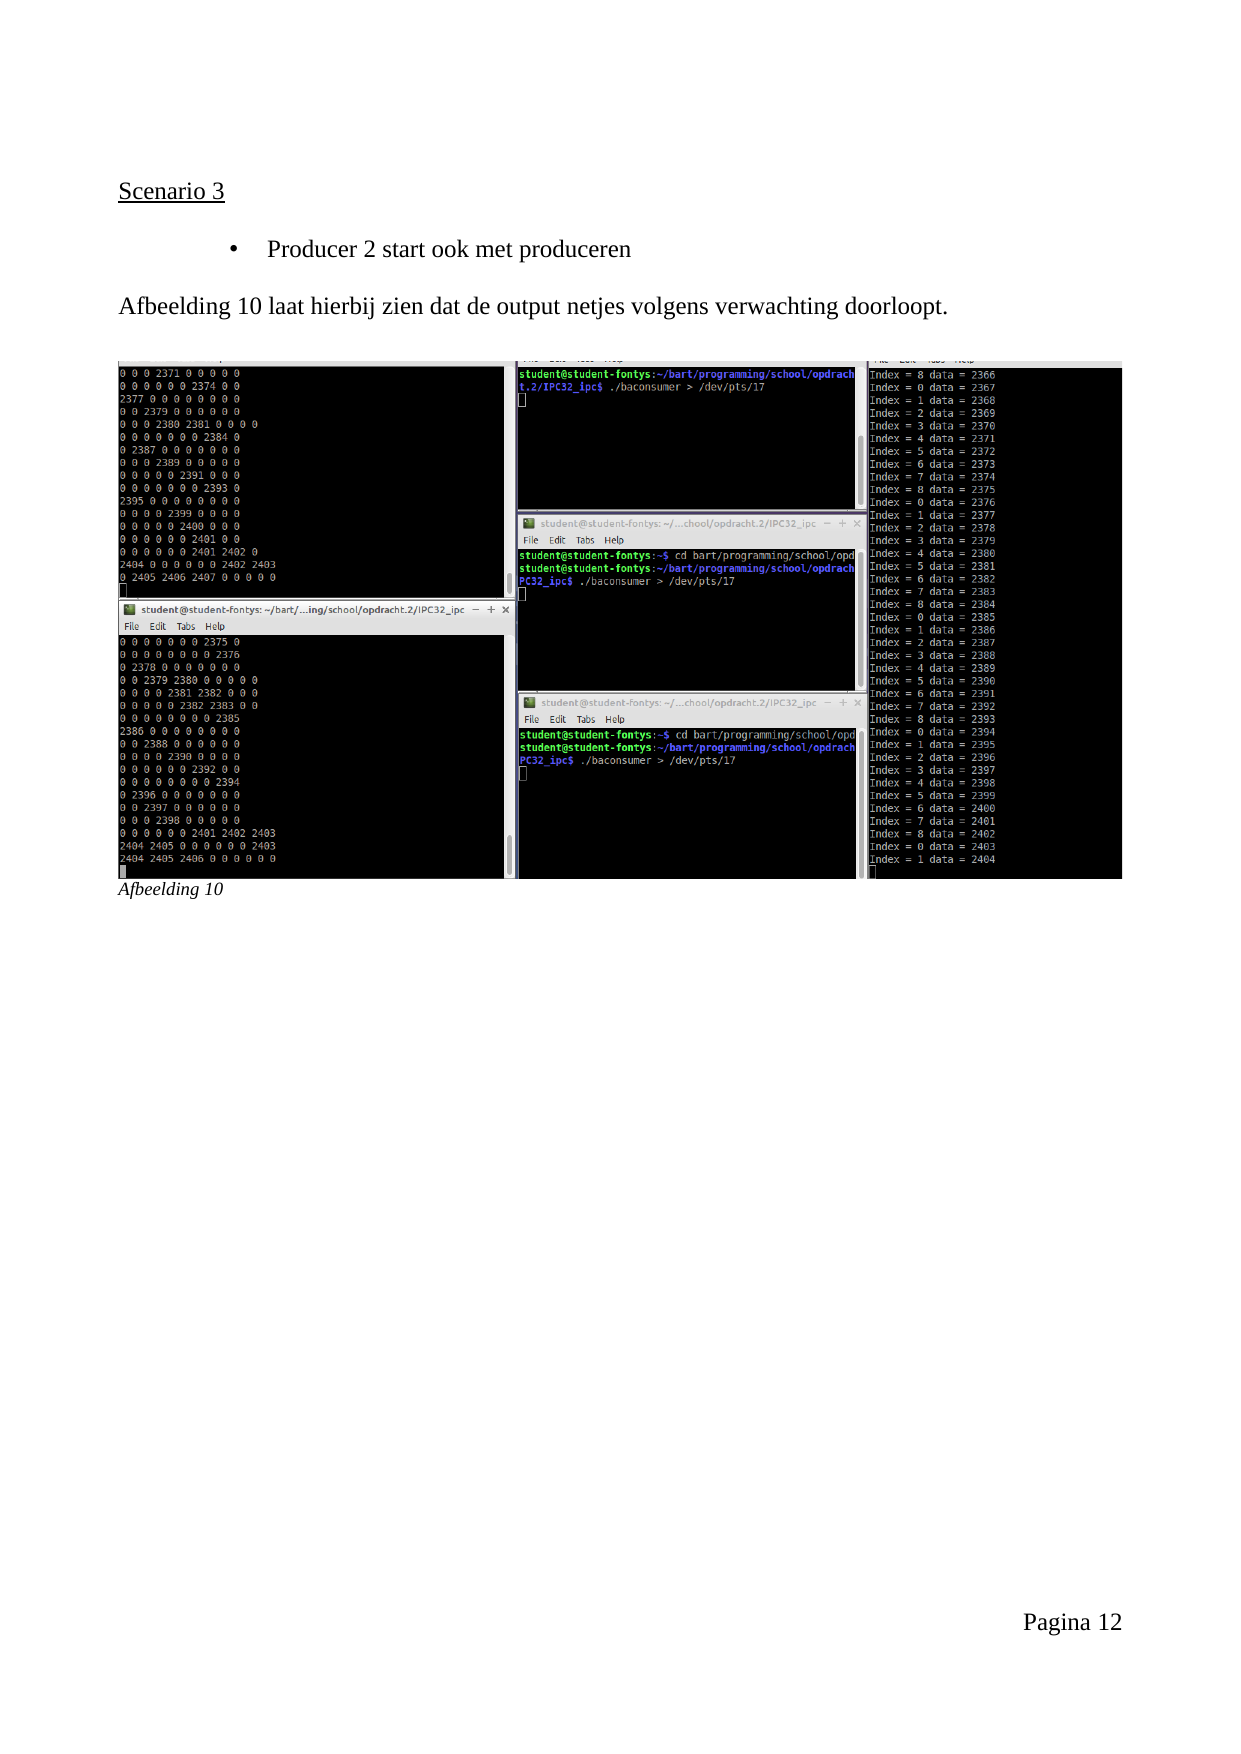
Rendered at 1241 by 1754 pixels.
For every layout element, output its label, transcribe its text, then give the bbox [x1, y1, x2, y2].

text Afbeelding 10 [118, 879, 1122, 900]
list Producer 2 start ook met produceren [229, 234, 1122, 263]
text Afbeelding 10 laat hierbij zien dat de output netjes volgens verwachting doorloopt. [118, 291, 1122, 320]
picture [118, 361, 1123, 879]
text Scenario 3 [118, 176, 1122, 205]
